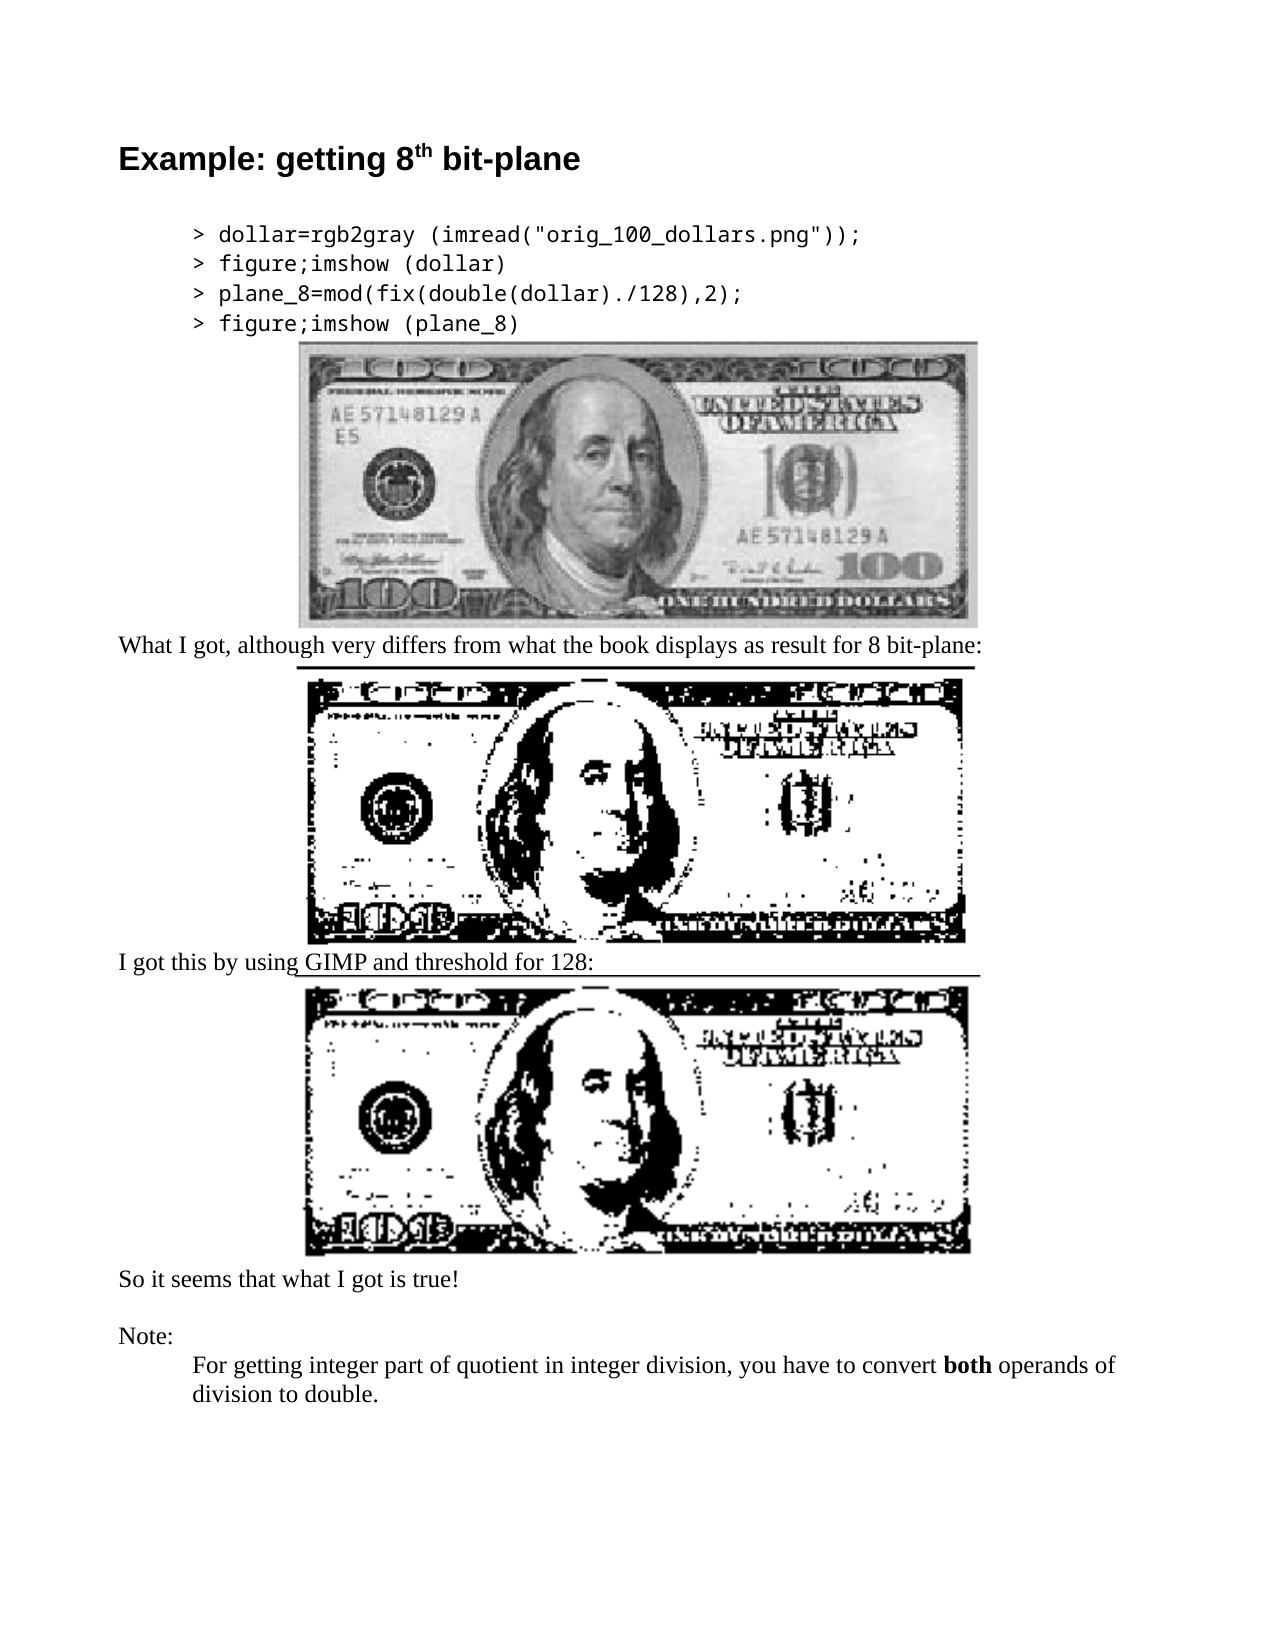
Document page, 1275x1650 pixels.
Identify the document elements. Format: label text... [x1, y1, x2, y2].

text > dollar=rgb2gray (imread("orig_100_dollars.png")); [192, 219, 1157, 248]
text > figure;imshow (dollar) [192, 248, 1157, 278]
text For getting integer part of quotient in integer division, you have to convert both operands of division to double. [192, 1350, 1157, 1407]
text Note: [118, 1321, 1157, 1350]
subtitle Example: getting 8th bit-plane [118, 139, 1157, 177]
picture [294, 975, 981, 1264]
picture [293, 658, 982, 947]
text So it seems that what I got is true! [118, 1264, 1157, 1292]
text > figure;imshow (plane_8) [192, 308, 1157, 338]
text I got this by using GIMP and threshold for 128: [118, 947, 1157, 975]
text What I got, although very differs from what the book displays as result for 8 bit-plane: [118, 630, 1157, 658]
text > plane_8=mod(fix(double(dollar)./128),2); [192, 278, 1157, 308]
picture [296, 337, 979, 630]
